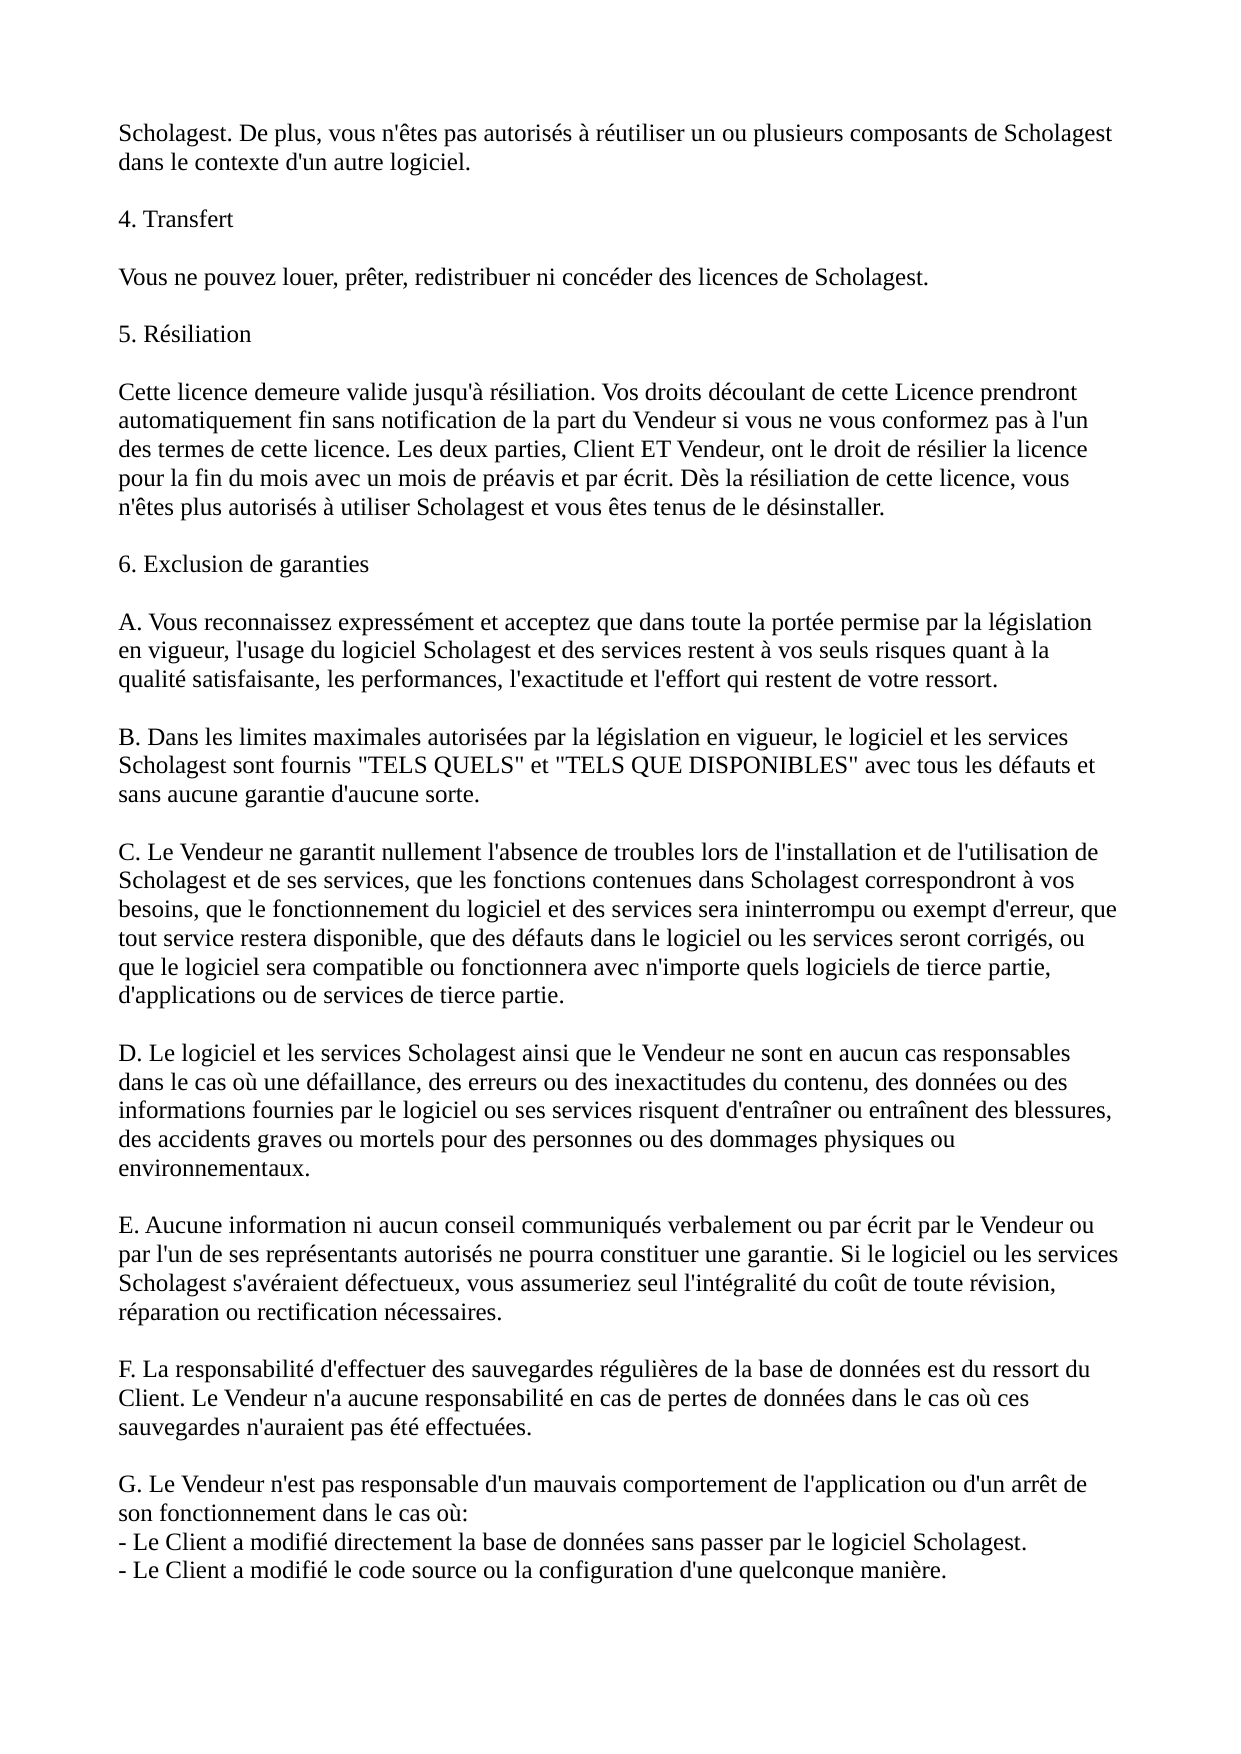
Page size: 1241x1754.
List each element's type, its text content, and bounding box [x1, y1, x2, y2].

text Cette licence demeure valide jusqu'à résiliation. Vos droits découlant de cette Licence prendront automatiquement fin sans notification de la part du Vendeur si vous ne vous conformez pas à l'un des termes de cette licence. Les deux parties, Client ET Vendeur, ont le droit de résilier la licence pour la fin du mois avec un mois de préavis et par écrit. Dès la résiliation de cette licence, vous n'êtes plus autorisés à utiliser Scholagest et vous êtes tenus de le désinstaller. [118, 377, 1122, 521]
text Scholagest. De plus, vous n'êtes pas autorisés à réutiliser un ou plusieurs composants de Scholagest dans le contexte d'un autre logiciel. [118, 118, 1122, 176]
text A. Vous reconnaissez expressément et acceptez que dans toute la portée permise par la législation en vigueur, l'usage du logiciel Scholagest et des services restent à vos seuls risques quant à la qualité satisfaisante, les performances, l'exactitude et l'effort qui restent de votre ressort. [118, 607, 1122, 693]
text D. Le logiciel et les services Scholagest ainsi que le Vendeur ne sont en aucun cas responsables dans le cas où une défaillance, des erreurs ou des inexactitudes du contenu, des données ou des informations fournies par le logiciel ou ses services risquent d'entraîner ou entraînent des blessures, des accidents graves ou mortels pour des personnes ou des dommages physiques ou environnementaux. [118, 1038, 1122, 1182]
text B. Dans les limites maximales autorisées par la législation en vigueur, le logiciel et les services Scholagest sont fournis "TELS QUELS" et "TELS QUE DISPONIBLES" avec tous les défauts et sans aucune garantie d'aucune sorte. [118, 722, 1122, 808]
text 5. Résiliation [118, 319, 1122, 348]
text 4. Transfert [118, 204, 1122, 233]
text C. Le Vendeur ne garantit nullement l'absence de troubles lors de l'installation et de l'utilisation de Scholagest et de ses services, que les fonctions contenues dans Scholagest correspondront à vos besoins, que le fonctionnement du logiciel et des services sera ininterrompu ou exempt d'erreur, que tout service restera disponible, que des défauts dans le logiciel ou les services seront corrigés, ou que le logiciel sera compatible ou fonctionnera avec n'importe quels logiciels de tierce partie, d'applications ou de services de tierce partie. [118, 837, 1122, 1009]
text E. Aucune information ni aucun conseil communiqués verbalement ou par écrit par le Vendeur ou par l'un de ses représentants autorisés ne pourra constituer une garantie. Si le logiciel ou les services Scholagest s'avéraient défectueux, vous assumeriez seul l'intégralité du coût de toute révision, réparation ou rectification nécessaires. [118, 1211, 1122, 1326]
text - Le Client a modifié le code source ou la configuration d'une quelconque manière. [118, 1556, 1122, 1584]
text - Le Client a modifié directement la base de données sans passer par le logiciel Scholagest. [118, 1527, 1122, 1556]
text F. La responsabilité d'effectuer des sauvegardes régulières de la base de données est du ressort du Client. Le Vendeur n'a aucune responsabilité en cas de pertes de données dans le cas où ces sauvegardes n'auraient pas été effectuées. [118, 1354, 1122, 1441]
text 6. Exclusion de garanties [118, 549, 1122, 578]
text Vous ne pouvez louer, prêter, redistribuer ni concéder des licences de Scholagest. [118, 262, 1122, 291]
text G. Le Vendeur n'est pas responsable d'un mauvais comportement de l'application ou d'un arrêt de son fonctionnement dans le cas où: [118, 1469, 1122, 1527]
